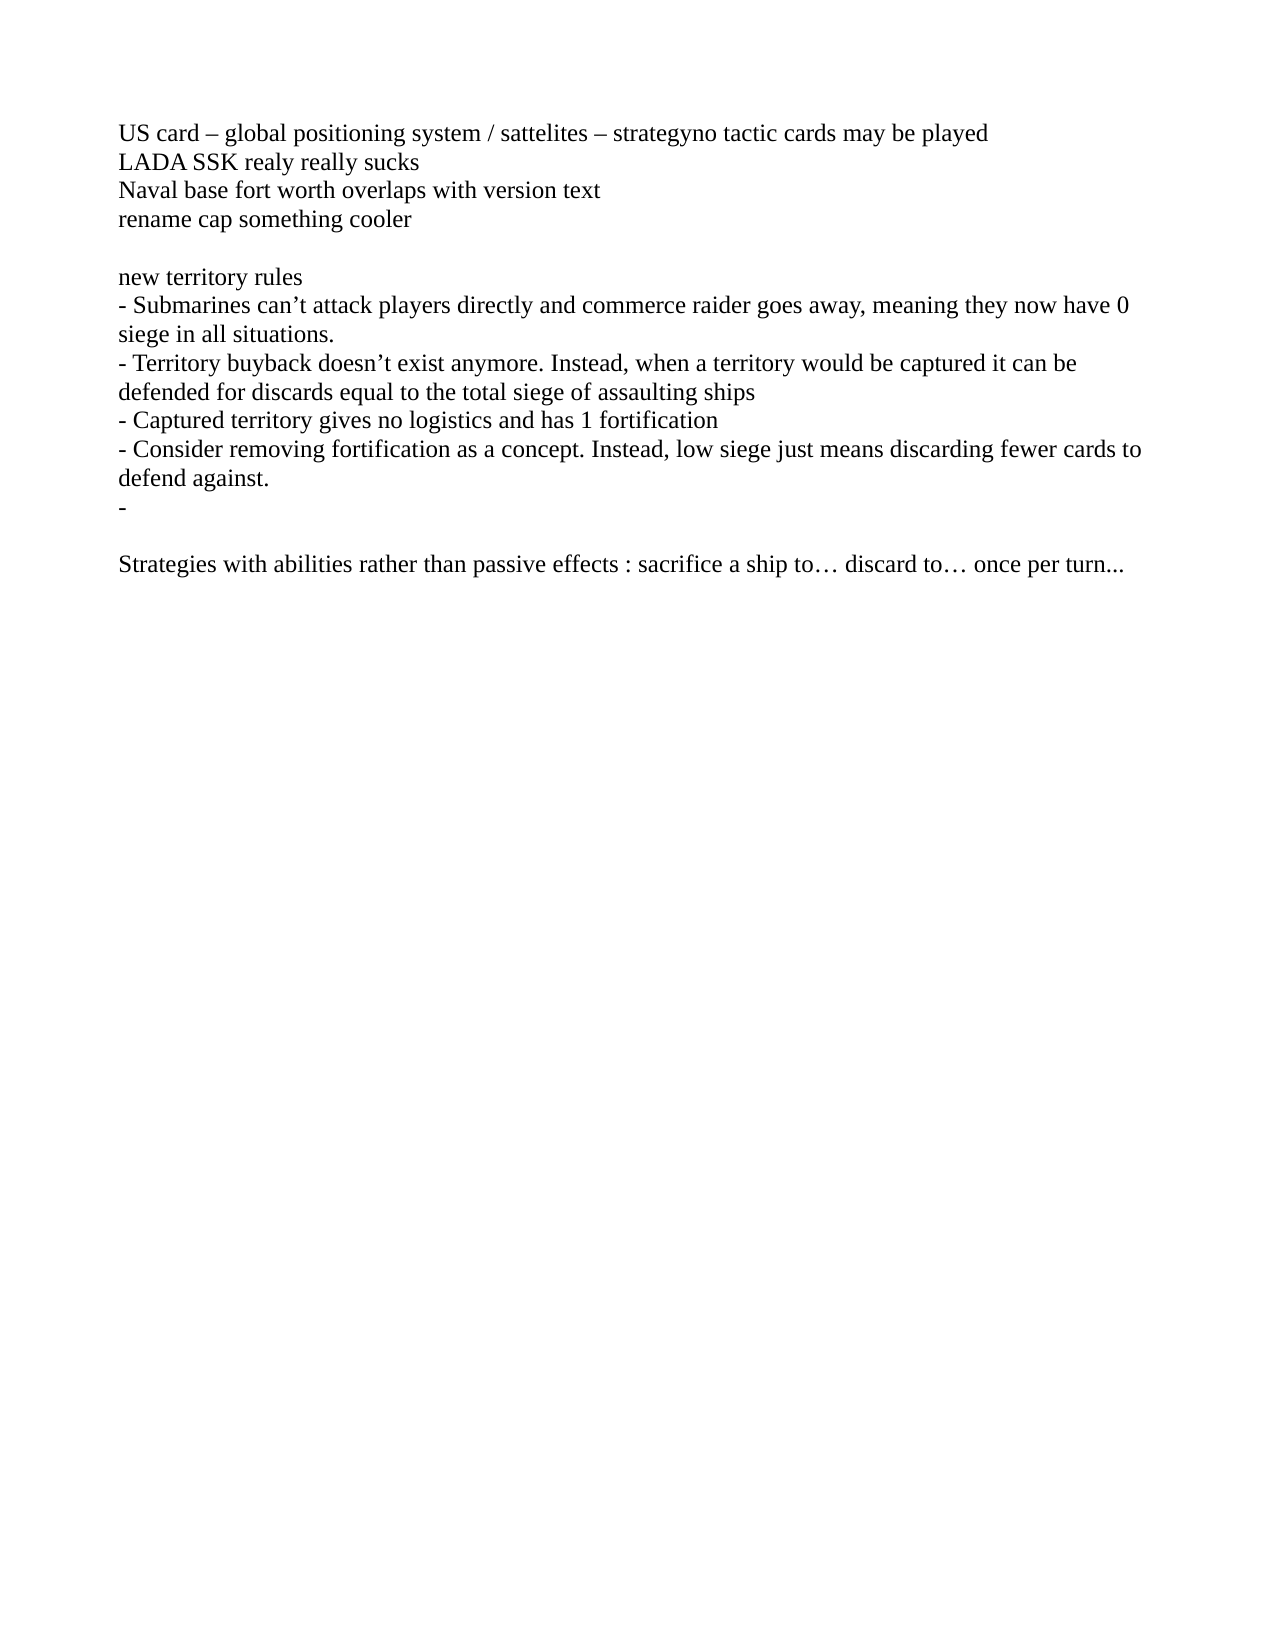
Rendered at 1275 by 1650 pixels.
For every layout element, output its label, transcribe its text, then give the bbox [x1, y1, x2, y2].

text - Captured territory gives no logistics and has 1 fortification [118, 406, 1157, 434]
text - Submarines can’t attack players directly and commerce raider goes away, meaning they now have 0 siege in all situations. [118, 291, 1157, 348]
text - Consider removing fortification as a concept. Instead, low siege just means discarding fewer cards to defend against. [118, 434, 1157, 492]
text LADA SSK realy really sucks [118, 147, 1157, 176]
text rename cap something cooler [118, 204, 1157, 233]
text Strategies with abilities rather than passive effects : sacrifice a ship to… discard to… once per turn... [118, 549, 1157, 578]
text US card – global positioning system / sattelites – strategyno tactic cards may be played [118, 118, 1157, 147]
text - Territory buyback doesn’t exist anymore. Instead, when a territory would be captured it can be defended for discards equal to the total siege of assaulting ships [118, 348, 1157, 406]
text - [118, 492, 1157, 521]
text Naval base fort worth overlaps with version text [118, 176, 1157, 204]
text new territory rules [118, 262, 1157, 291]
